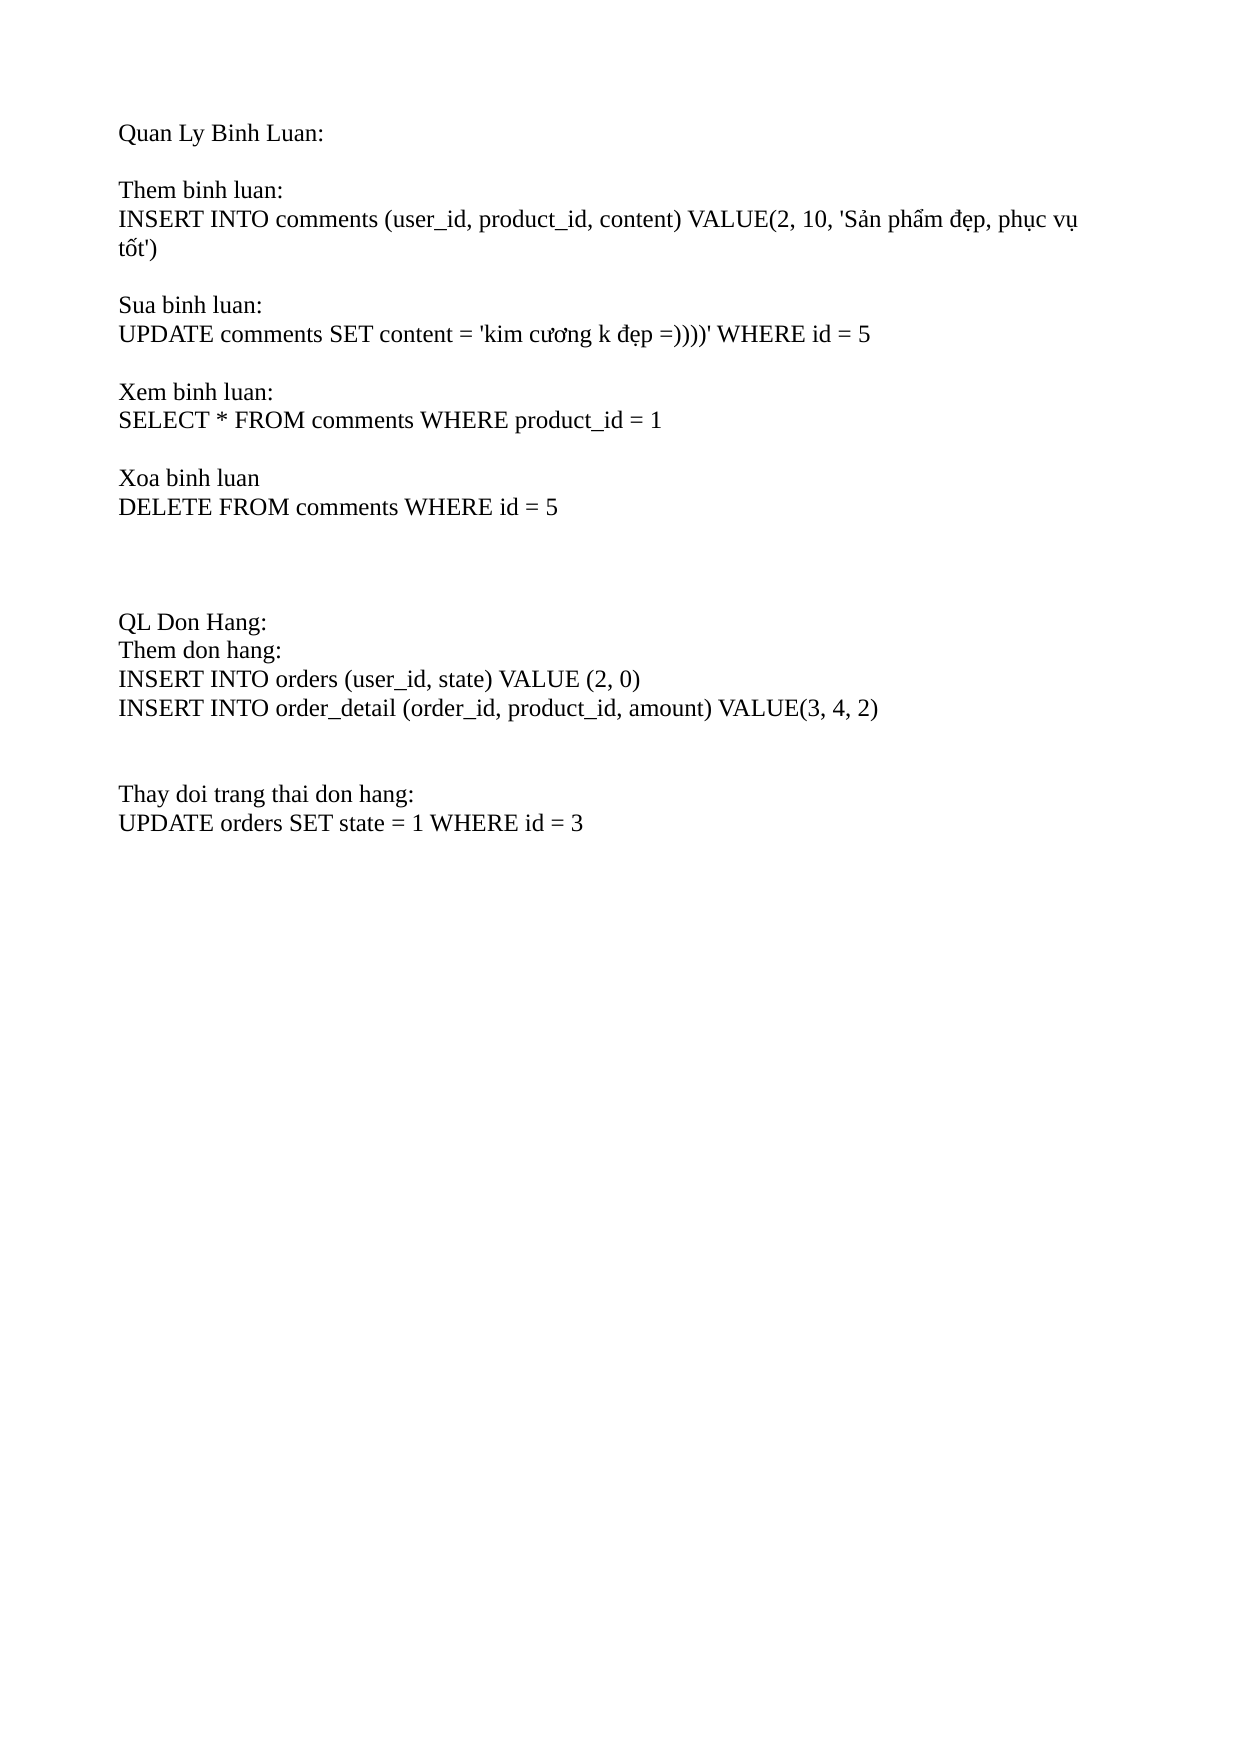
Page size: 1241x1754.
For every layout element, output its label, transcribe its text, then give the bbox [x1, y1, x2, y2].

text Quan Ly Binh Luan: [118, 118, 1122, 147]
text UPDATE orders SET state = 1 WHERE id = 3 [118, 808, 1122, 837]
text UPDATE comments SET content = 'kim cương k đẹp =))))' WHERE id = 5 [118, 319, 1122, 348]
text SELECT * FROM comments WHERE product_id = 1 [118, 406, 1122, 434]
text INSERT INTO comments (user_id, product_id, content) VALUE(2, 10, 'Sản phẩm đẹp, phục vụ tốt') [118, 204, 1122, 262]
text Sua binh luan: [118, 291, 1122, 319]
text DELETE FROM comments WHERE id = 5 [118, 492, 1122, 521]
text Them binh luan: [118, 176, 1122, 204]
text Thay doi trang thai don hang: [118, 779, 1122, 808]
text INSERT INTO order_detail (order_id, product_id, amount) VALUE(3, 4, 2) [118, 693, 1122, 722]
text Xem binh luan: [118, 377, 1122, 406]
text QL Don Hang: [118, 607, 1122, 636]
text Them don hang: [118, 636, 1122, 664]
text Xoa binh luan [118, 463, 1122, 492]
text INSERT INTO orders (user_id, state) VALUE (2, 0) [118, 664, 1122, 693]
